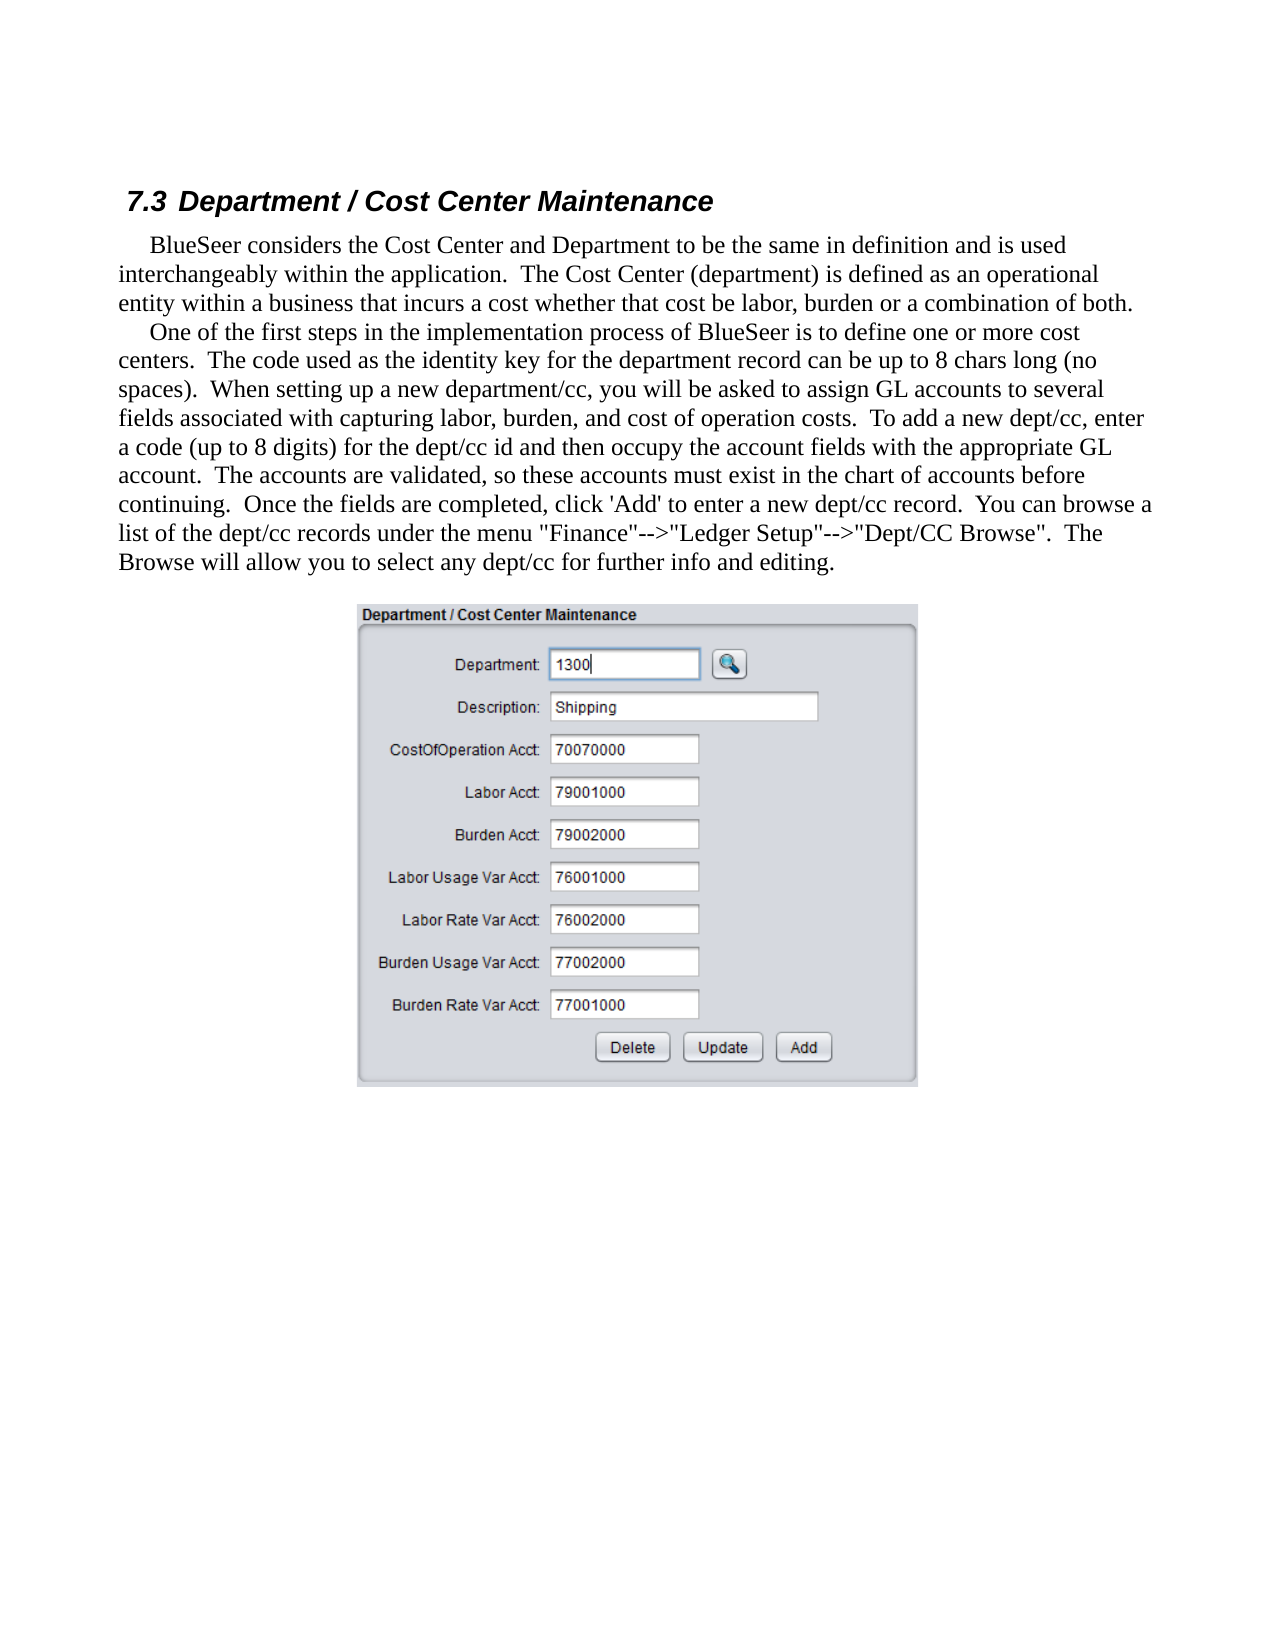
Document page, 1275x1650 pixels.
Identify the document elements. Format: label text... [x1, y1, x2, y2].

subtitle Department / Cost Center Maintenance [118, 184, 1157, 218]
text One of the first steps in the implementation process of BlueSeer is to define one or more cost centers. The code used as the identity key for the department record can be up to 8 chars long (no spaces). When setting up a new department/cc, you will be asked to assign GL accounts to several fields associated with capturing labor, burden, and cost of operation costs. To add a new dept/cc, enter a code (up to 8 digits) for the dept/cc id and then occupy the account fields with the appropriate GL account. The accounts are validated, so these accounts must exist in the chart of accounts before continuing. Once the fields are completed, click 'Add' to enter a new dept/cc record. You can browse a list of the dept/cc records under the menu "Finance"-->"Ledger Setup"-->"Dept/CC Browse". The Browse will allow you to select any dept/cc for further info and editing. [118, 317, 1157, 575]
picture [356, 604, 919, 1087]
text BlueSeer considers the Cost Center and Department to be the same in definition and is used interchangeably within the application. The Cost Center (department) is defined as an operational entity within a business that incurs a cost whether that cost be labor, burden or a combination of both. [118, 230, 1157, 317]
